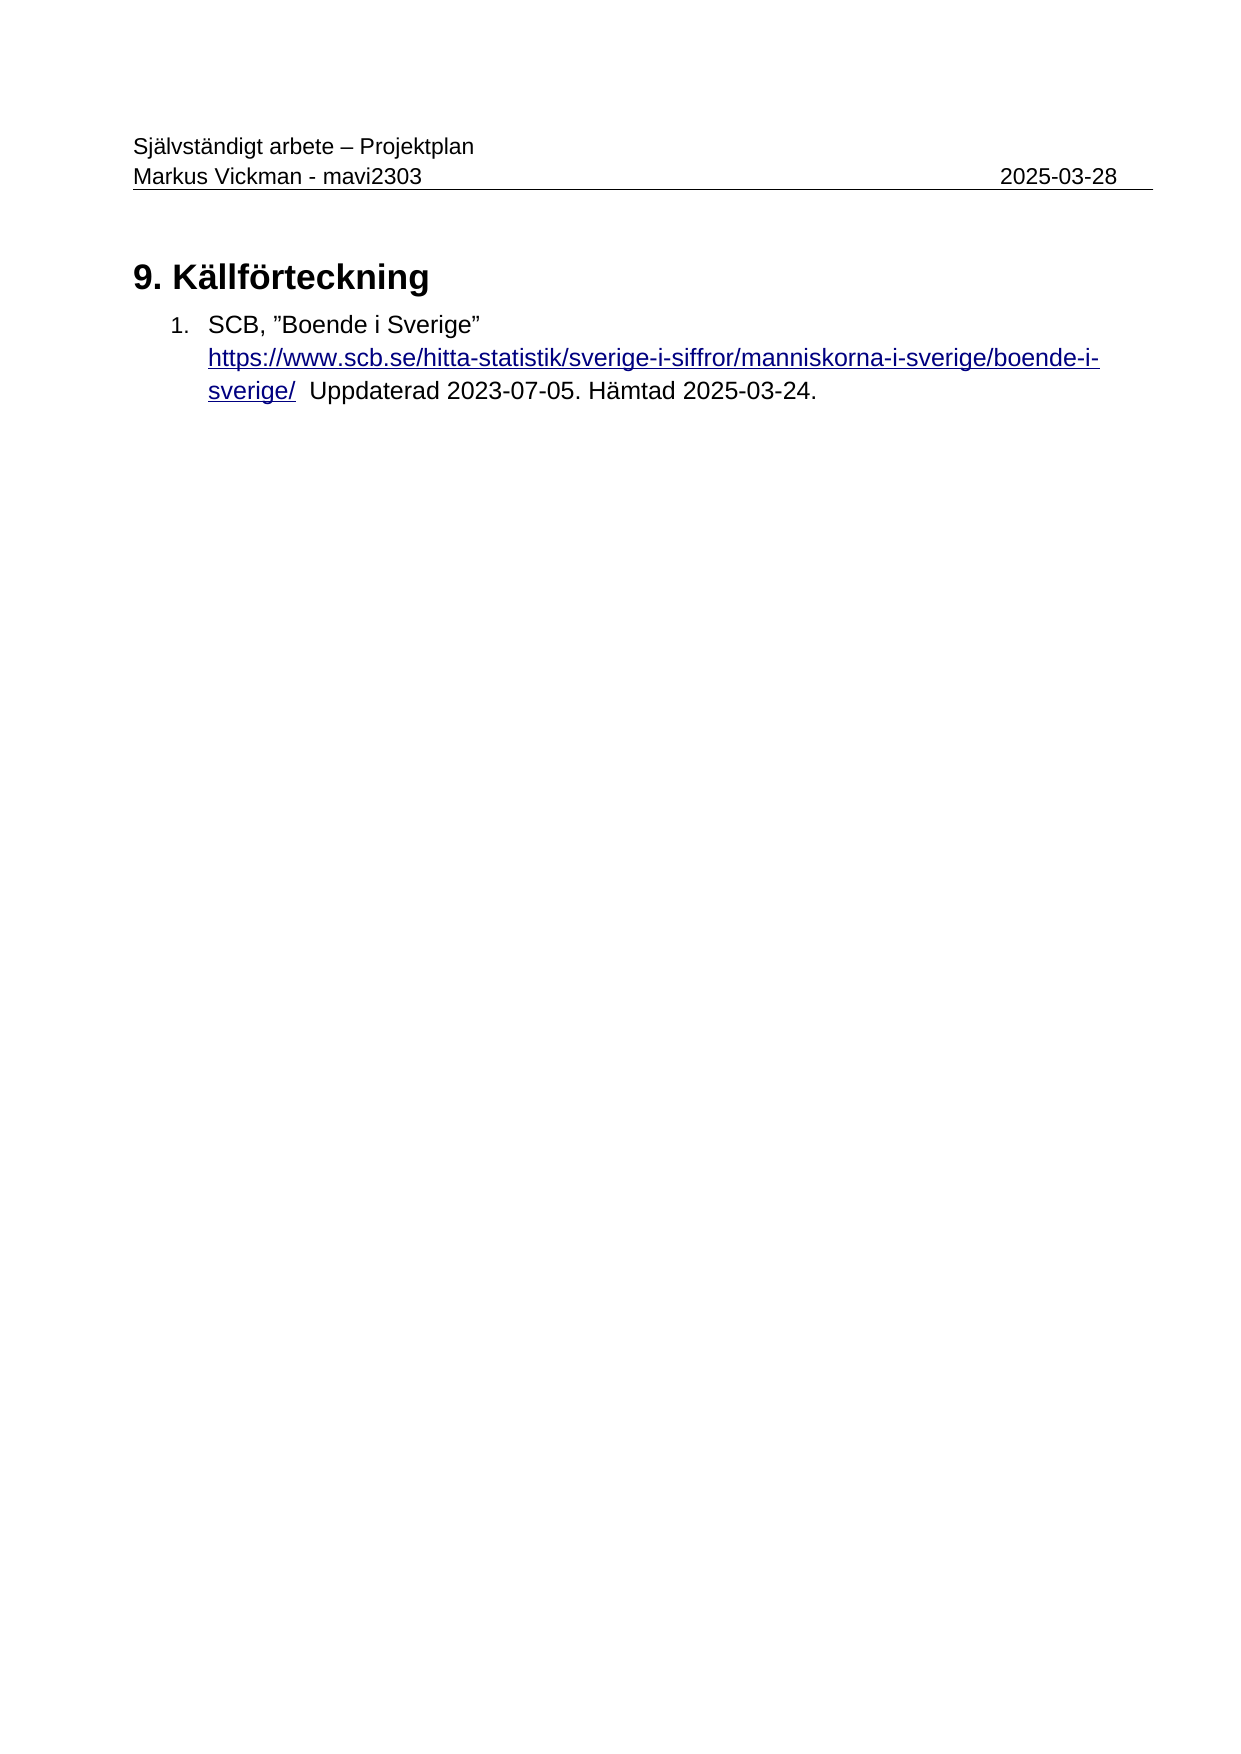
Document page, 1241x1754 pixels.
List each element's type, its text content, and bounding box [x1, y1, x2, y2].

subtitle 9. Källförteckning [133, 256, 1153, 297]
list SCB, ”Boende i Sverige” https://www.scb.se/hitta-statistik/sverige-i-siffror/manniskorna-i-sverige/boende-i-sverige/ Uppdaterad 2023-07-05. Hämtad 2025-03-24. [170, 310, 1153, 404]
